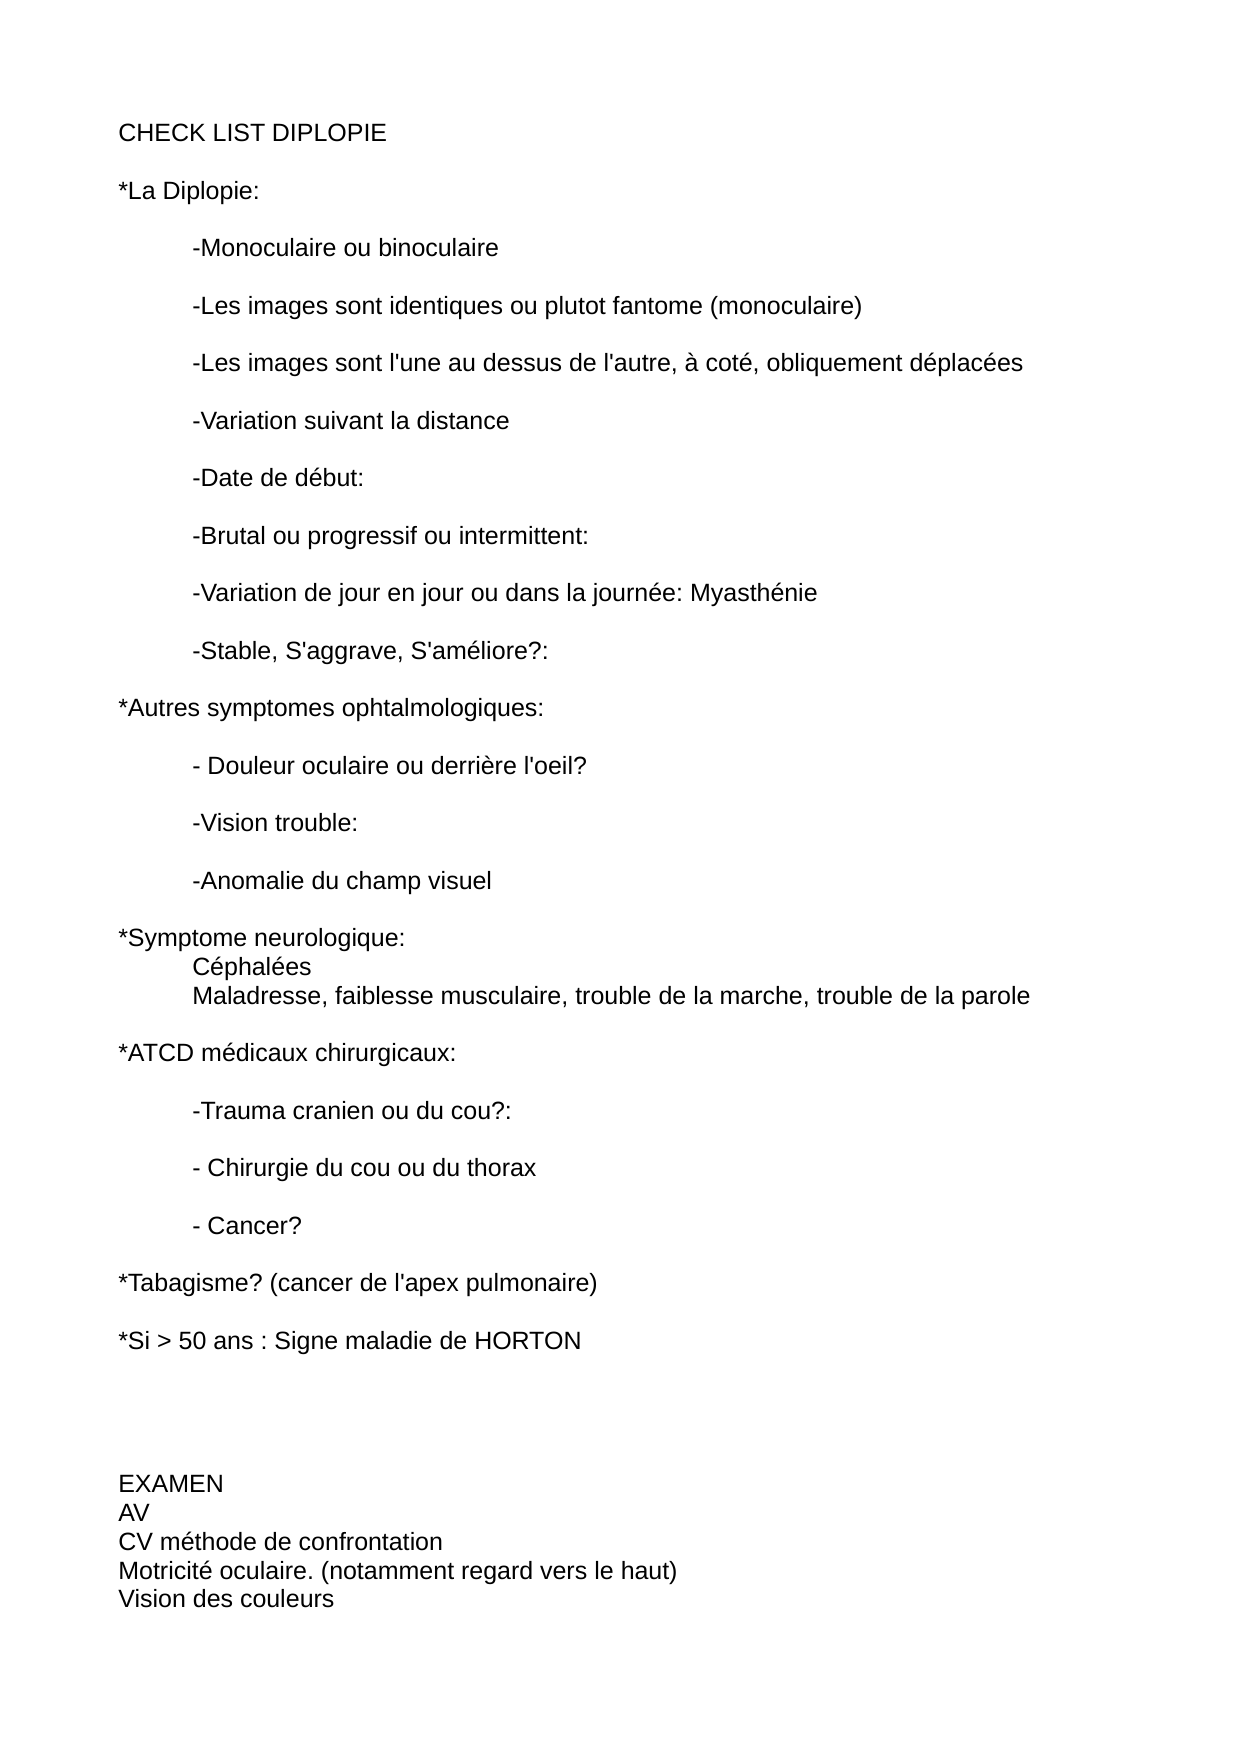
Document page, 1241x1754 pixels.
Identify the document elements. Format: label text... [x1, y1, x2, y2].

text CV méthode de confrontation [118, 1527, 1122, 1556]
text *Symptome neurologique: [118, 923, 1122, 952]
text -Trauma cranien ou du cou?: [118, 1096, 1122, 1124]
text Vision des couleurs [118, 1584, 1122, 1613]
text -Stable, S'aggrave, S'améliore?: [118, 636, 1122, 664]
text -Monoculaire ou binoculaire [118, 233, 1122, 262]
text -Vision trouble: [118, 808, 1122, 837]
text *La Diplopie: [118, 176, 1122, 204]
text Motricité oculaire. (notamment regard vers le haut) [118, 1556, 1122, 1584]
text *Tabagisme? (cancer de l'apex pulmonaire) [118, 1268, 1122, 1297]
text *Autres symptomes ophtalmologiques: [118, 693, 1122, 722]
text -Variation suivant la distance [118, 406, 1122, 434]
text - Cancer? [118, 1211, 1122, 1239]
text Maladresse, faiblesse musculaire, trouble de la marche, trouble de la parole [118, 981, 1122, 1009]
text -Date de début: [118, 463, 1122, 492]
text EXAMEN [118, 1469, 1122, 1498]
text -Les images sont l'une au dessus de l'autre, à coté, obliquement déplacées [118, 348, 1122, 377]
text AV [118, 1498, 1122, 1527]
text CHECK LIST DIPLOPIE [118, 118, 1122, 147]
text Céphalées [118, 952, 1122, 981]
text -Variation de jour en jour ou dans la journée: Myasthénie [118, 578, 1122, 607]
text - Chirurgie du cou ou du thorax [118, 1153, 1122, 1182]
text *Si > 50 ans : Signe maladie de HORTON [118, 1326, 1122, 1354]
text - Douleur oculaire ou derrière l'oeil? [118, 751, 1122, 779]
text -Les images sont identiques ou plutot fantome (monoculaire) [118, 291, 1122, 319]
text -Brutal ou progressif ou intermittent: [118, 521, 1122, 549]
text *ATCD médicaux chirurgicaux: [118, 1038, 1122, 1067]
text -Anomalie du champ visuel [118, 866, 1122, 894]
